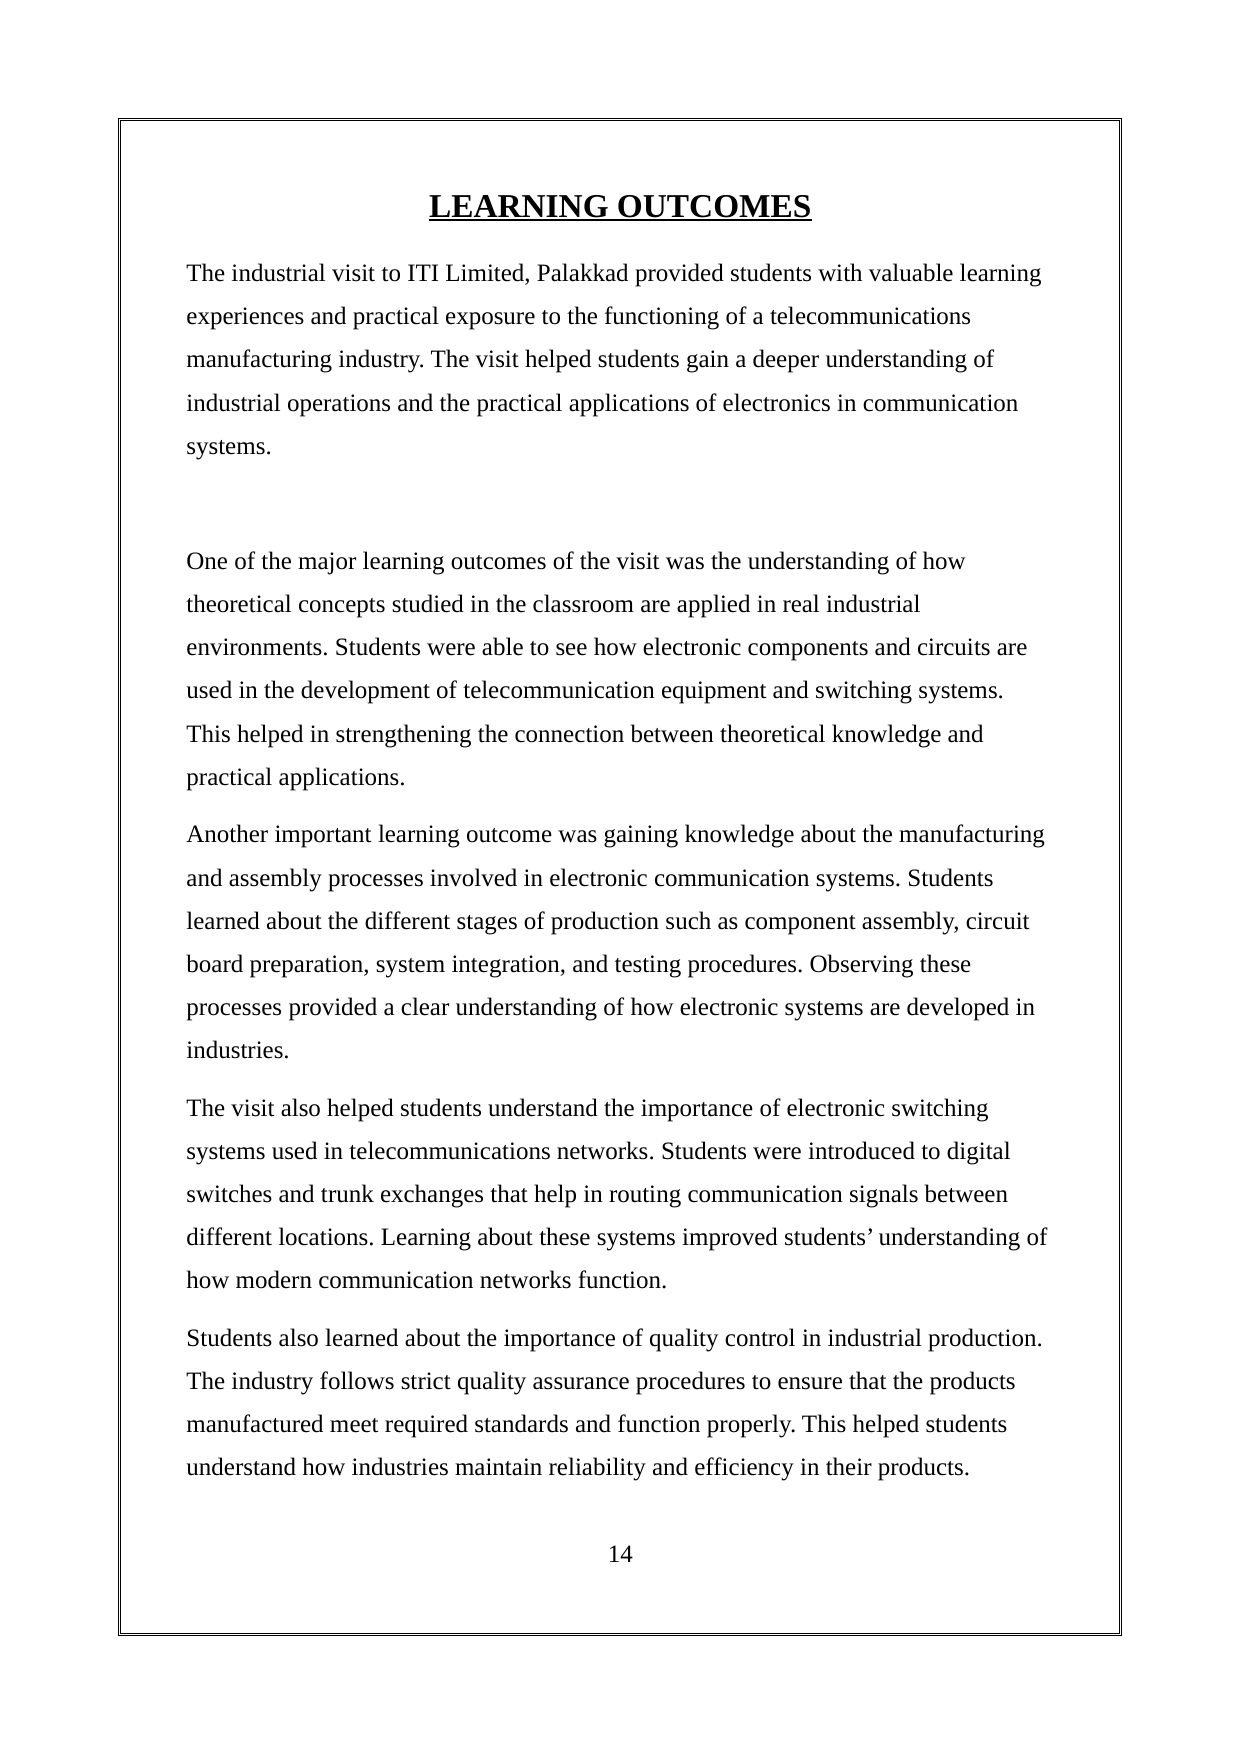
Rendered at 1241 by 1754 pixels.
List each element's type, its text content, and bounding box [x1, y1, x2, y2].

text Another important learning outcome was gaining knowledge about the manufacturing and assembly processes involved in electronic communication systems. Students learned about the different stages of production such as component assembly, circuit board preparation, system integration, and testing procedures. Observing these processes provided a clear understanding of how electronic systems are developed in industries. [186, 819, 1054, 1064]
text LEARNING OUTCOMES [186, 186, 1054, 224]
text The industrial visit to ITI Limited, Palakkad provided students with valuable learning experiences and practical exposure to the functioning of a telecommunications manufacturing industry. The visit helped students gain a deeper understanding of industrial operations and the practical applications of electronics in communication systems. [186, 258, 1054, 459]
text The visit also helped students understand the importance of electronic switching systems used in telecommunications networks. Students were introduced to digital switches and trunk exchanges that help in routing communication signals between different locations. Learning about these systems improved students’ understanding of how modern communication networks function. [186, 1093, 1054, 1294]
text Students also learned about the importance of quality control in industrial production. The industry follows strict quality assurance procedures to ensure that the products manufactured meet required standards and function properly. This helped students understand how industries maintain reliability and efficiency in their products. [186, 1323, 1054, 1481]
text One of the major learning outcomes of the visit was the understanding of how theoretical concepts studied in the classroom are applied in real industrial environments. Students were able to see how electronic components and circuits are used in the development of telecommunication equipment and switching systems. This helped in strengthening the connection between theoretical knowledge and practical applications. [186, 546, 1054, 791]
